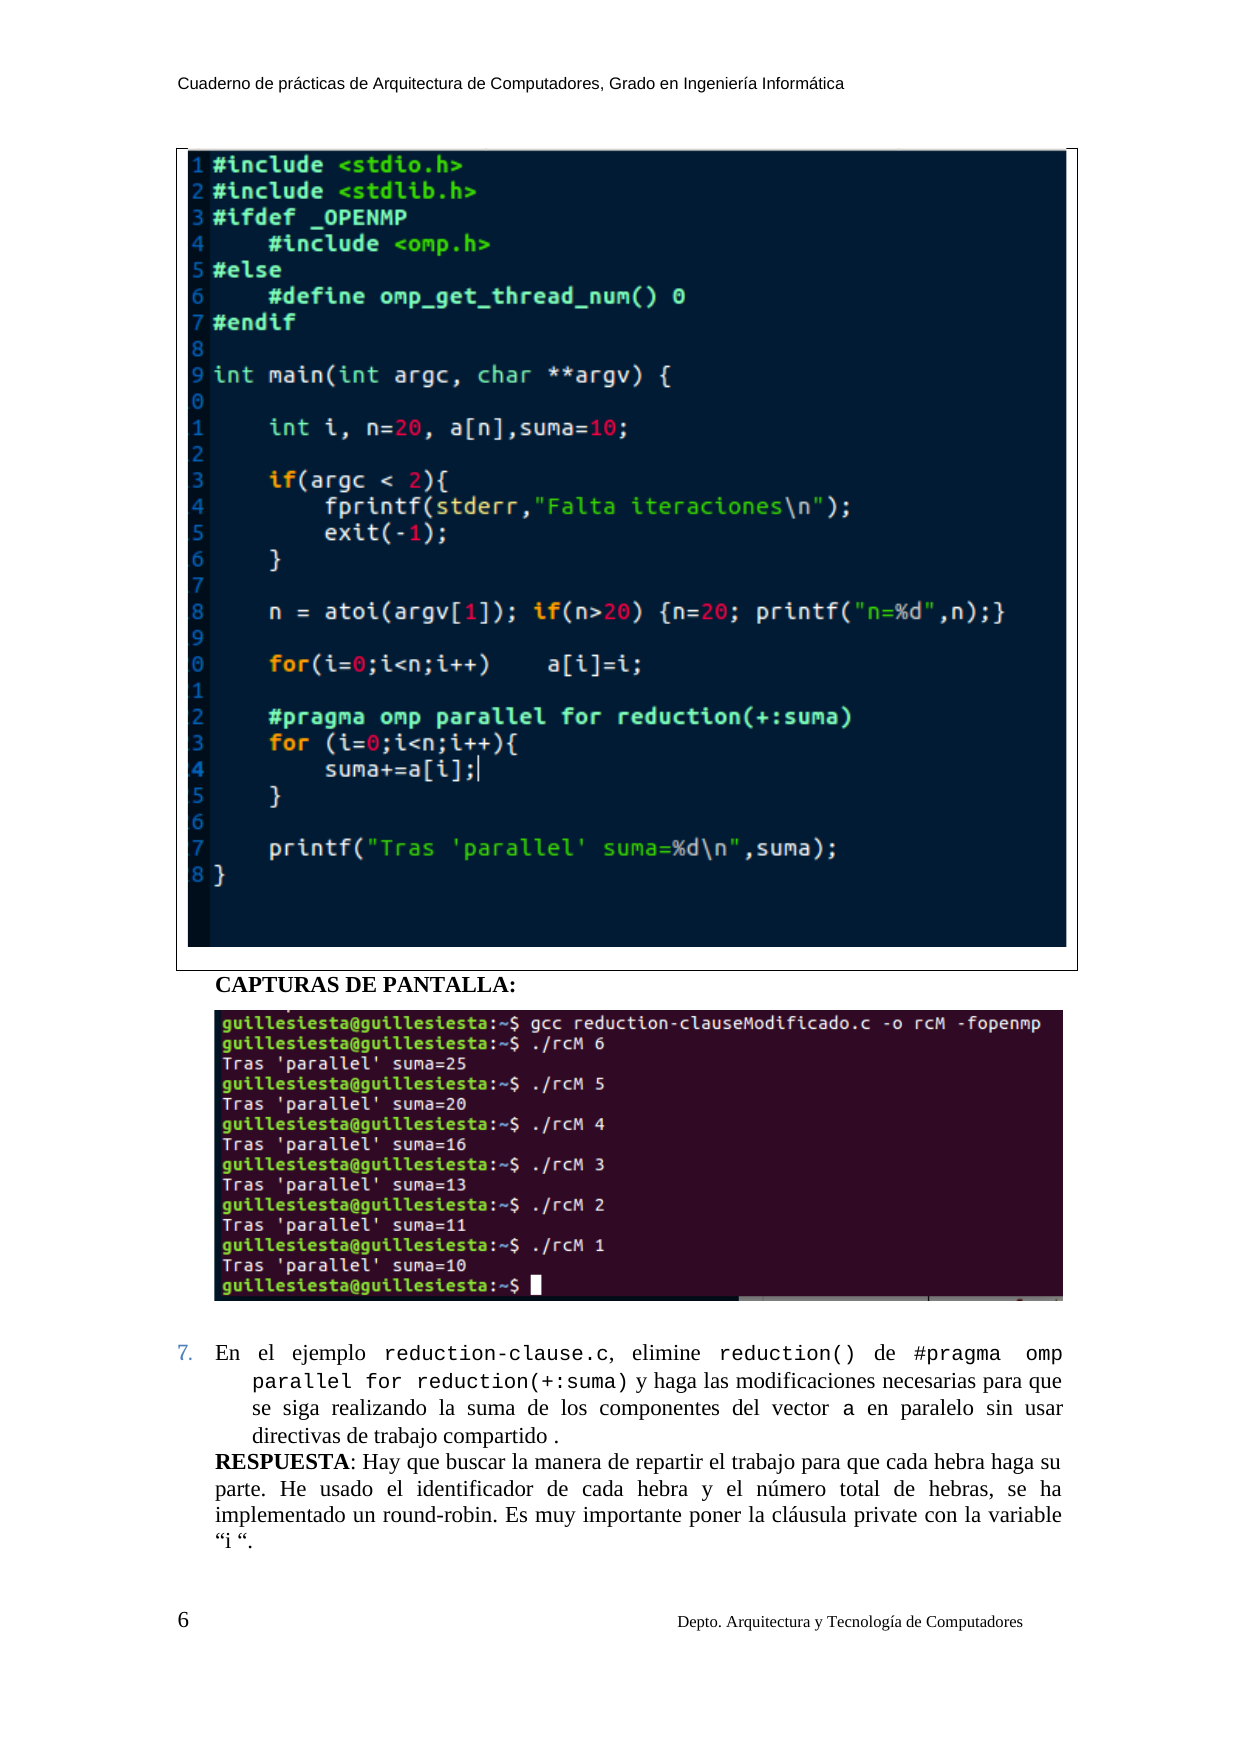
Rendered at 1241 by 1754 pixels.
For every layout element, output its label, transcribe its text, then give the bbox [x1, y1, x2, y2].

table_header [177, 149, 1077, 970]
picture [214, 1010, 1063, 1301]
list En el ejemplo reduction-clause.c, elimine reduction() de #pragma omp parallel for reduction(+:suma) y haga las modificaciones necesarias para que se siga realizando la suma de los componentes del vector a en paralelo sin usar directivas de trabajo compartido . [177, 1339, 1063, 1448]
picture [187, 148, 1067, 947]
text RESPUESTA: Hay que buscar la manera de repartir el trabajo para que cada hebra haga su parte. He usado el identificador de cada hebra y el número total de hebras, se ha implementado un round-robin. Es muy importante poner la cláusula private con la variable “i “. [215, 1448, 1063, 1554]
text CAPTURAS DE PANTALLA: [215, 971, 1063, 997]
